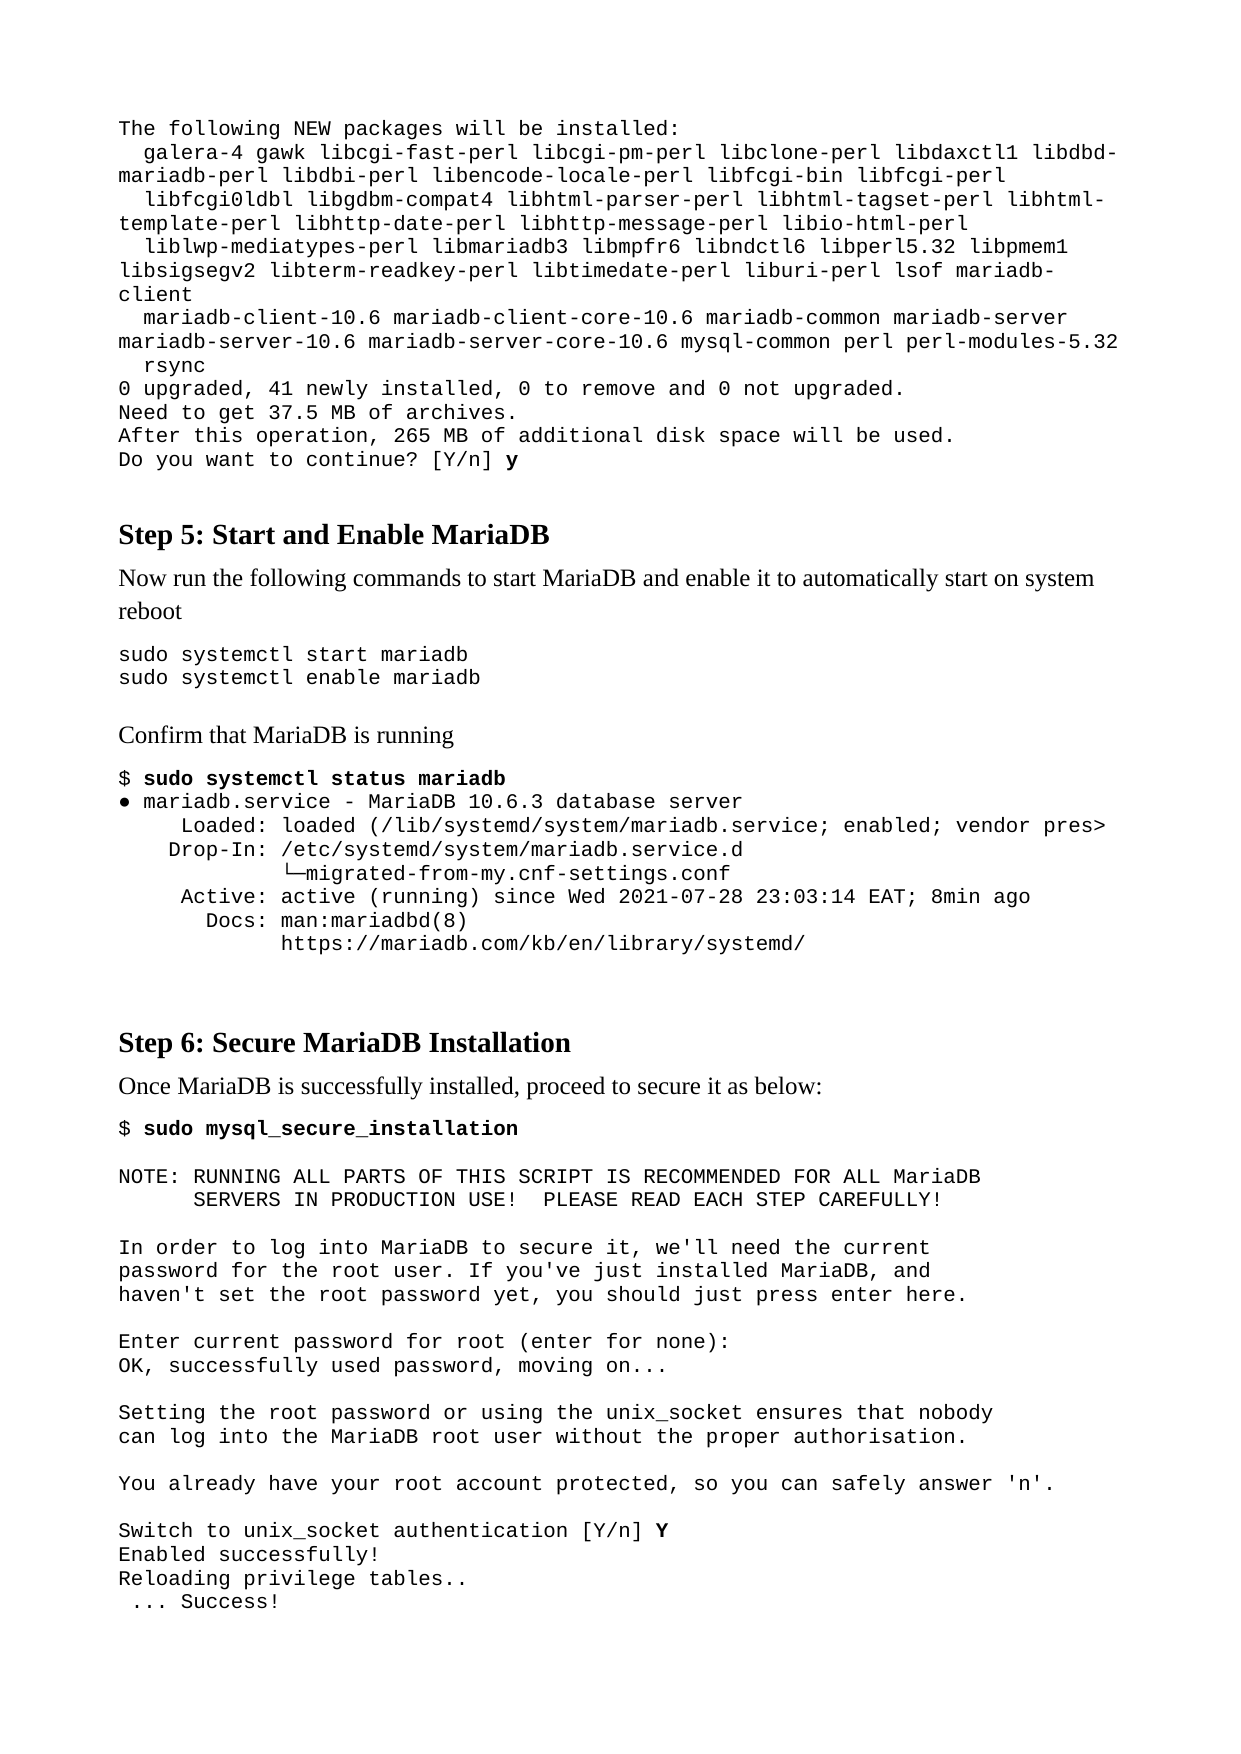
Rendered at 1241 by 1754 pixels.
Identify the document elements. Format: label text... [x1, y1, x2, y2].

subtitle Step 6: Secure MariaDB Installation [118, 1025, 1122, 1058]
text Enabled successfully! [118, 1544, 1122, 1568]
text $ sudo systemctl status mariadb [118, 768, 1122, 792]
text galera-4 gawk libcgi-fast-perl libcgi-pm-perl libclone-perl libdaxctl1 libdbd-mariadb-perl libdbi-perl libencode-locale-perl libfcgi-bin libfcgi-perl [118, 142, 1122, 189]
text Enter current password for root (enter for none): [118, 1331, 1122, 1355]
text Setting the root password or using the unix_socket ensures that nobody [118, 1402, 1122, 1426]
text 0 upgraded, 41 newly installed, 0 to remove and 0 not upgraded. [118, 378, 1122, 402]
text After this operation, 265 MB of additional disk space will be used. [118, 426, 1122, 449]
text Need to get 37.5 MB of archives. [118, 402, 1122, 426]
text Once MariaDB is successfully installed, proceed to secure it as below: [118, 1071, 1122, 1099]
text sudo systemctl start mariadb [118, 643, 1122, 667]
text Switch to unix_socket authentication [Y/n] Y [118, 1520, 1122, 1544]
text rsync [118, 354, 1122, 378]
text └─migrated-from-my.cnf-settings.conf [118, 862, 1122, 886]
text Do you want to continue? [Y/n] y [118, 449, 1122, 473]
text sudo systemctl enable mariadb [118, 667, 1122, 691]
text Loaded: loaded (/lib/systemd/system/mariadb.service; enabled; vendor pres> [118, 815, 1122, 839]
text haven't set the root password yet, you should just press enter here. [118, 1284, 1122, 1308]
text Reloading privilege tables.. [118, 1568, 1122, 1591]
text In order to log into MariaDB to secure it, we'll need the current [118, 1237, 1122, 1260]
text ... Success! [118, 1591, 1122, 1615]
text Active: active (running) since Wed 2021-07-28 23:03:14 EAT; 8min ago [118, 886, 1122, 910]
text $ sudo mysql_secure_installation [118, 1118, 1122, 1142]
text mariadb-client-10.6 mariadb-client-core-10.6 mariadb-common mariadb-server mariadb-server-10.6 mariadb-server-core-10.6 mysql-common perl perl-modules-5.32 [118, 307, 1122, 354]
text NOTE: RUNNING ALL PARTS OF THIS SCRIPT IS RECOMMENDED FOR ALL MariaDB [118, 1166, 1122, 1189]
subtitle Step 5: Start and Enable MariaDB [118, 517, 1122, 550]
text OK, successfully used password, moving on... [118, 1355, 1122, 1378]
text libfcgi0ldbl libgdbm-compat4 libhtml-parser-perl libhtml-tagset-perl libhtml-template-perl libhttp-date-perl libhttp-message-perl libio-html-perl [118, 189, 1122, 236]
text The following NEW packages will be installed: [118, 118, 1122, 142]
text Confirm that MariaDB is running [118, 720, 1122, 749]
text SERVERS IN PRODUCTION USE! PLEASE READ EACH STEP CAREFULLY! [118, 1189, 1122, 1213]
text liblwp-mediatypes-perl libmariadb3 libmpfr6 libndctl6 libperl5.32 libpmem1 libsigsegv2 libterm-readkey-perl libtimedate-perl liburi-perl lsof mariadb-client [118, 236, 1122, 307]
text password for the root user. If you've just installed MariaDB, and [118, 1260, 1122, 1284]
text Now run the following commands to start MariaDB and enable it to automatically start on system reboot [118, 563, 1122, 625]
text can log into the MariaDB root user without the proper authorisation. [118, 1426, 1122, 1449]
text https://mariadb.com/kb/en/library/systemd/ [118, 933, 1122, 957]
text Docs: man:mariadbd(8) [118, 910, 1122, 933]
text ● mariadb.service - MariaDB 10.6.3 database server [118, 792, 1122, 815]
text Drop-In: /etc/systemd/system/mariadb.service.d [118, 839, 1122, 862]
text You already have your root account protected, so you can safely answer 'n'. [118, 1473, 1122, 1497]
